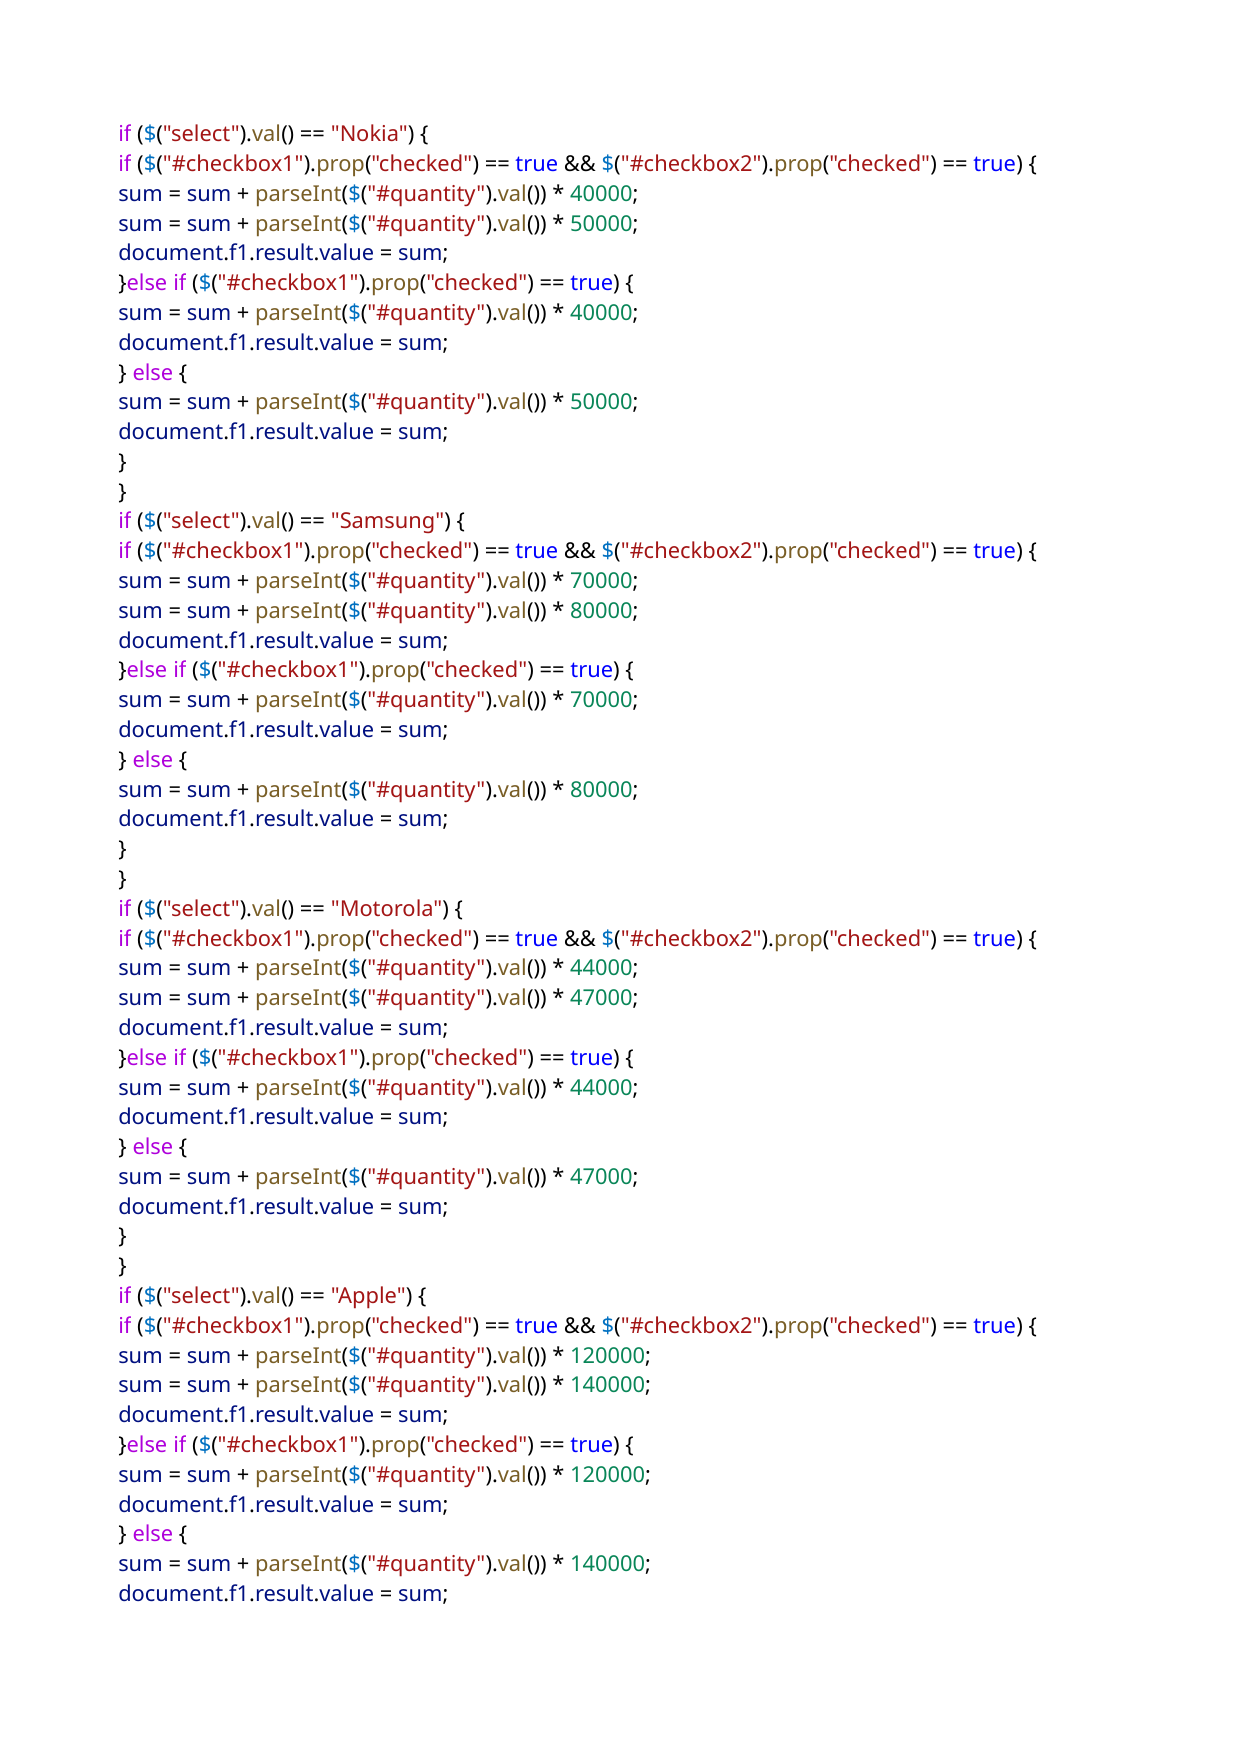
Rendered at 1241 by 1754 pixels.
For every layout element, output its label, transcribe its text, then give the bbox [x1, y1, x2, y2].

text } else { [118, 1131, 1122, 1161]
text sum = sum + parseInt($("#quantity").val()) * 140000; [118, 1548, 1122, 1578]
text } else { [118, 1518, 1122, 1548]
text sum = sum + parseInt($("#quantity").val()) * 80000; [118, 773, 1122, 803]
text }else if ($("#checkbox1").prop("checked") == true) { [118, 1042, 1122, 1071]
text if ($("select").val() == "Apple") { [118, 1280, 1122, 1310]
text document.f1.result.value = sum; [118, 714, 1122, 744]
text document.f1.result.value = sum; [118, 1012, 1122, 1042]
text sum = sum + parseInt($("#quantity").val()) * 44000; [118, 1071, 1122, 1101]
text document.f1.result.value = sum; [118, 1578, 1122, 1608]
text } [118, 1220, 1122, 1250]
text document.f1.result.value = sum; [118, 416, 1122, 446]
text document.f1.result.value = sum; [118, 1399, 1122, 1429]
text document.f1.result.value = sum; [118, 237, 1122, 267]
text if ($("select").val() == "Nokia") { [118, 118, 1122, 148]
text }else if ($("#checkbox1").prop("checked") == true) { [118, 267, 1122, 297]
text document.f1.result.value = sum; [118, 1191, 1122, 1220]
text } [118, 863, 1122, 893]
text sum = sum + parseInt($("#quantity").val()) * 70000; [118, 684, 1122, 714]
text if ($("#checkbox1").prop("checked") == true && $("#checkbox2").prop("checked") == true) { [118, 1310, 1122, 1339]
text document.f1.result.value = sum; [118, 327, 1122, 356]
text } [118, 833, 1122, 863]
text sum = sum + parseInt($("#quantity").val()) * 50000; [118, 207, 1122, 237]
text sum = sum + parseInt($("#quantity").val()) * 70000; [118, 565, 1122, 595]
text } else { [118, 356, 1122, 386]
text if ($("select").val() == "Motorola") { [118, 893, 1122, 922]
text if ($("select").val() == "Samsung") { [118, 505, 1122, 535]
text } [118, 476, 1122, 505]
text }else if ($("#checkbox1").prop("checked") == true) { [118, 1429, 1122, 1459]
text document.f1.result.value = sum; [118, 1101, 1122, 1131]
text if ($("#checkbox1").prop("checked") == true && $("#checkbox2").prop("checked") == true) { [118, 535, 1122, 565]
text sum = sum + parseInt($("#quantity").val()) * 47000; [118, 982, 1122, 1012]
text if ($("#checkbox1").prop("checked") == true && $("#checkbox2").prop("checked") == true) { [118, 148, 1122, 178]
text sum = sum + parseInt($("#quantity").val()) * 50000; [118, 386, 1122, 416]
text sum = sum + parseInt($("#quantity").val()) * 44000; [118, 952, 1122, 982]
text }else if ($("#checkbox1").prop("checked") == true) { [118, 654, 1122, 684]
text } [118, 446, 1122, 476]
text sum = sum + parseInt($("#quantity").val()) * 80000; [118, 595, 1122, 624]
text if ($("#checkbox1").prop("checked") == true && $("#checkbox2").prop("checked") == true) { [118, 922, 1122, 952]
text sum = sum + parseInt($("#quantity").val()) * 140000; [118, 1369, 1122, 1399]
text sum = sum + parseInt($("#quantity").val()) * 47000; [118, 1161, 1122, 1191]
text } else { [118, 744, 1122, 773]
text } [118, 1250, 1122, 1280]
text document.f1.result.value = sum; [118, 803, 1122, 833]
text sum = sum + parseInt($("#quantity").val()) * 120000; [118, 1339, 1122, 1369]
text sum = sum + parseInt($("#quantity").val()) * 120000; [118, 1459, 1122, 1488]
text sum = sum + parseInt($("#quantity").val()) * 40000; [118, 297, 1122, 327]
text document.f1.result.value = sum; [118, 1488, 1122, 1518]
text sum = sum + parseInt($("#quantity").val()) * 40000; [118, 178, 1122, 207]
text document.f1.result.value = sum; [118, 624, 1122, 654]
